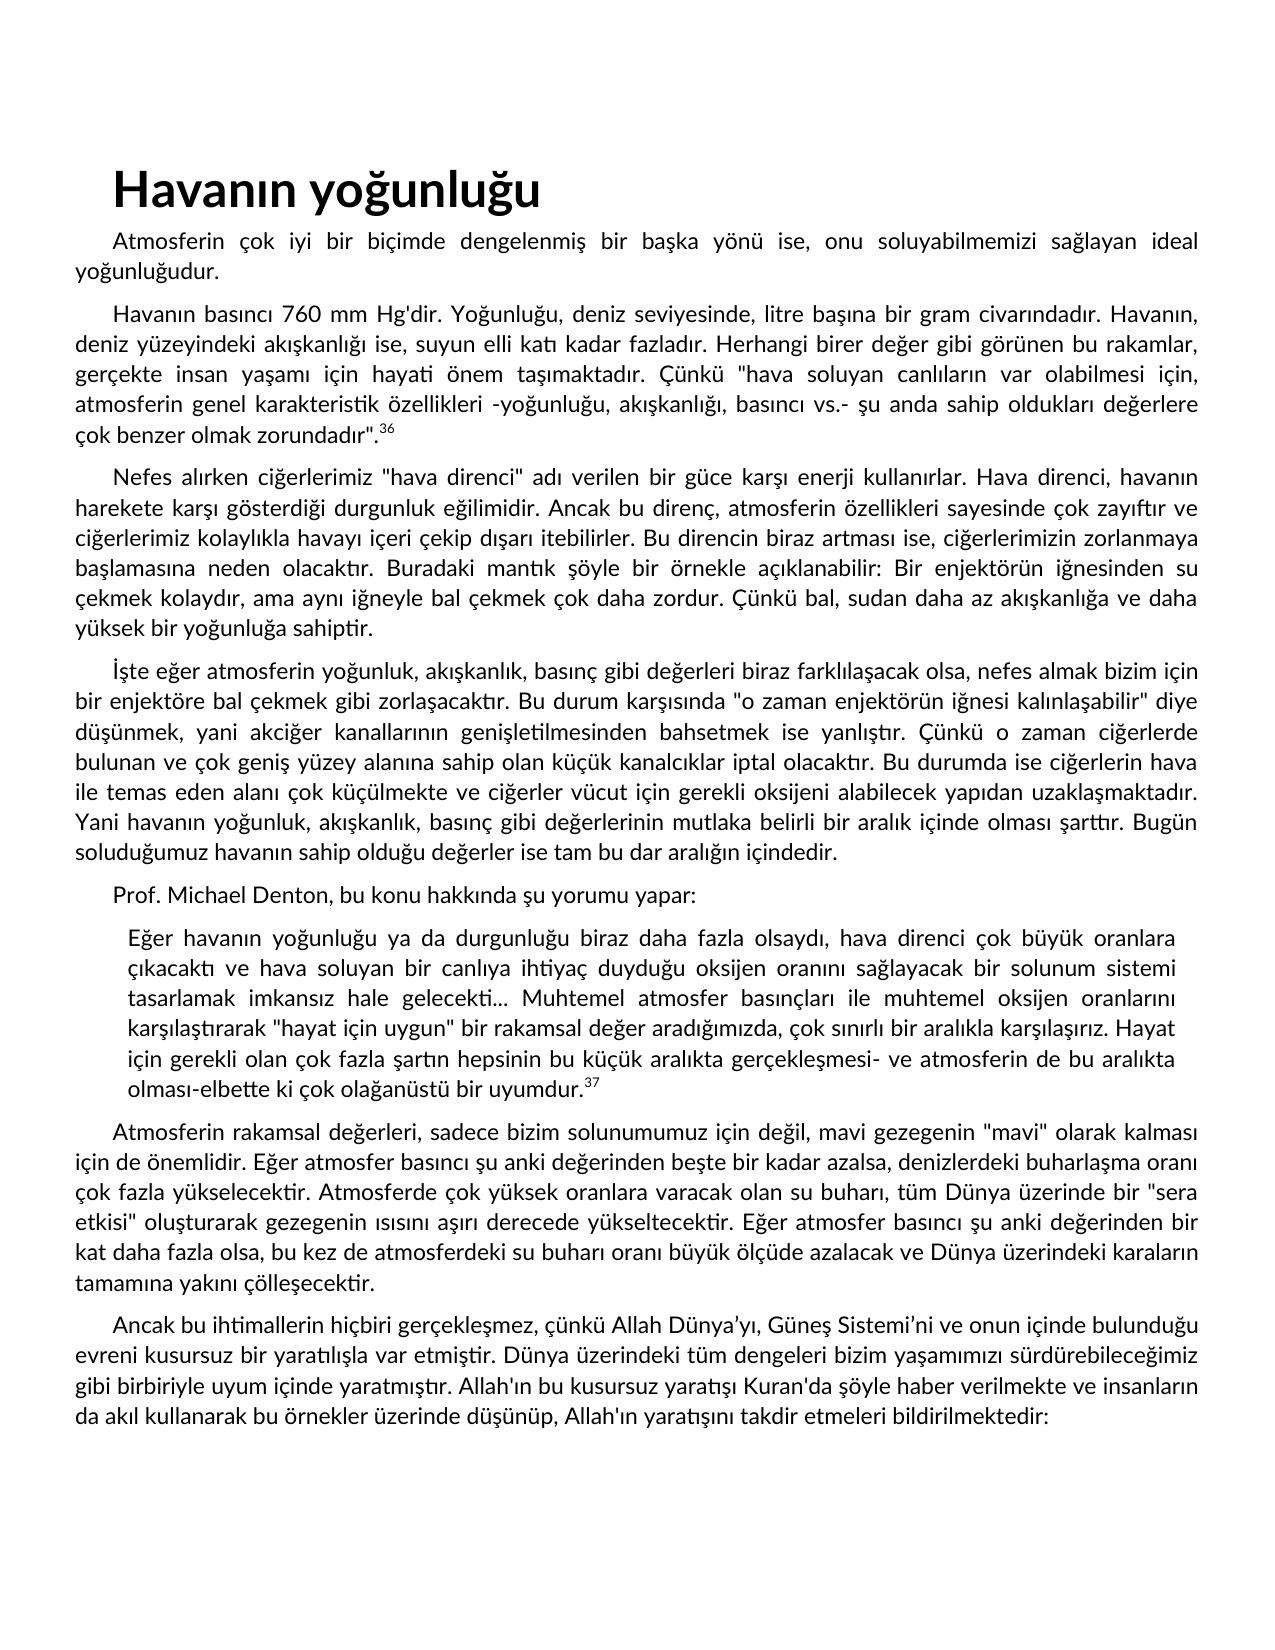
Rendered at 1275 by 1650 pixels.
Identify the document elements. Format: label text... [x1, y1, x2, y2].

text İşte eğer atmosferin yoğunluk, akışkanlık, basınç gibi değerleri biraz farklılaşacak olsa, nefes almak bizim için bir enjektöre bal çekmek gibi zorlaşacaktır. Bu durum karşısında "o zaman enjektörün iğnesi kalınlaşabilir" diye düşünmek, yani akciğer kanallarının genişletilmesinden bahsetmek ise yanlıştır. Çünkü o zaman ciğerlerde bulunan ve çok geniş yüzey alanına sahip olan küçük kanalcıklar iptal olacaktır. Bu durumda ise ciğerlerin hava ile temas eden alanı çok küçülmekte ve ciğerler vücut için gerekli oksijeni alabilecek yapıdan uzaklaşmaktadır. Yani havanın yoğunluk, akışkanlık, basınç gibi değerlerinin mutlaka belirli bir aralık içinde olması şarttır. Bugün soluduğumuz havanın sahip olduğu değerler ise tam bu dar aralığın içindedir. [75, 657, 1200, 866]
text Atmosferin rakamsal değerleri, sadece bizim solunumumuz için değil, mavi gezegenin "mavi" olarak kalması için de önemlidir. Eğer atmosfer basıncı şu anki değerinden beşte bir kadar azalsa, denizlerdeki buharlaşma oranı çok fazla yükselecektir. Atmosferde çok yüksek oranlara varacak olan su buharı, tüm Dünya üzerinde bir "sera etkisi" oluşturarak gezegenin ısısını aşırı derecede yükseltecektir. Eğer atmosfer basıncı şu anki değerinden bir kat daha fazla olsa, bu kez de atmosferdeki su buharı oranı büyük ölçüde azalacak ve Dünya üzerindeki karaların tamamına yakını çölleşecektir. [75, 1117, 1200, 1296]
text Nefes alırken ciğerlerimiz "hava direnci" adı verilen bir güce karşı enerji kullanırlar. Hava direnci, havanın harekete karşı gösterdiği durgunluk eğilimidir. Ancak bu direnç, atmosferin özellikleri sayesinde çok zayıftır ve ciğerlerimiz kolaylıkla havayı içeri çekip dışarı itebilirler. Bu direncin biraz artması ise, ciğerlerimizin zorlanmaya başlamasına neden olacaktır. Buradaki mantık şöyle bir örnekle açıklanabilir: Bir enjektörün iğnesinden su çekmek kolaydır, ama aynı iğneyle bal çekmek çok daha zordur. Çünkü bal, sudan daha az akışkanlığa ve daha yüksek bir yoğunluğa sahiptir. [75, 463, 1200, 642]
text Prof. Michael Denton, bu konu hakkında şu yorumu yapar: [75, 881, 1200, 908]
text Havanın basıncı 760 mm Hg'dir. Yoğunluğu, deniz seviyesinde, litre başına bir gram civarındadır. Havanın, deniz yüzeyindeki akışkanlığı ise, suyun elli katı kadar fazladır. Herhangi birer değer gibi görünen bu rakamlar, gerçekte insan yaşamı için hayati önem taşımaktadır. Çünkü "hava soluyan canlıların var olabilmesi için, atmosferin genel karakteristik özellikleri -yoğunluğu, akışkanlığı, basıncı vs.- şu anda sahip oldukları değerlere çok benzer olmak zorundadır".36 [75, 299, 1200, 448]
text Eğer havanın yoğunluğu ya da durgunluğu biraz daha fazla olsaydı, hava direnci çok büyük oranlara çıkacaktı ve hava soluyan bir canlıya ihtiyaç duyduğu oksijen oranını sağlayacak bir solunum sistemi tasarlamak imkansız hale gelecekti... Muhtemel atmosfer basınçları ile muhtemel oksijen oranlarını karşılaştırarak "hayat için uygun" bir rakamsal değer aradığımızda, çok sınırlı bir aralıkla karşılaşırız. Hayat için gerekli olan çok fazla şartın hepsinin bu küçük aralıkta gerçekleşmesi- ve atmosferin de bu aralıkta olması-elbette ki çok olağanüstü bir uyumdur.37 [127, 923, 1177, 1102]
text Atmosferin çok iyi bir biçimde dengelenmiş bir başka yönü ise, onu soluyabilmemizi sağlayan ideal yoğunluğudur. [75, 227, 1200, 284]
subtitle Havanın yoğunluğu [112, 158, 1200, 218]
text Ancak bu ihtimallerin hiçbiri gerçekleşmez, çünkü Allah Dünya’yı, Güneş Sistemi’ni ve onun içinde bulunduğu evreni kusursuz bir yaratılışla var etmiştir. Dünya üzerindeki tüm dengeleri bizim yaşamımızı sürdürebileceğimiz gibi birbiriyle uyum içinde yaratmıştır. Allah'ın bu kusursuz yaratışı Kuran'da şöyle haber verilmekte ve insanların da akıl kullanarak bu örnekler üzerinde düşünüp, Allah'ın yaratışını takdir etmeleri bildirilmektedir: [75, 1311, 1200, 1429]
